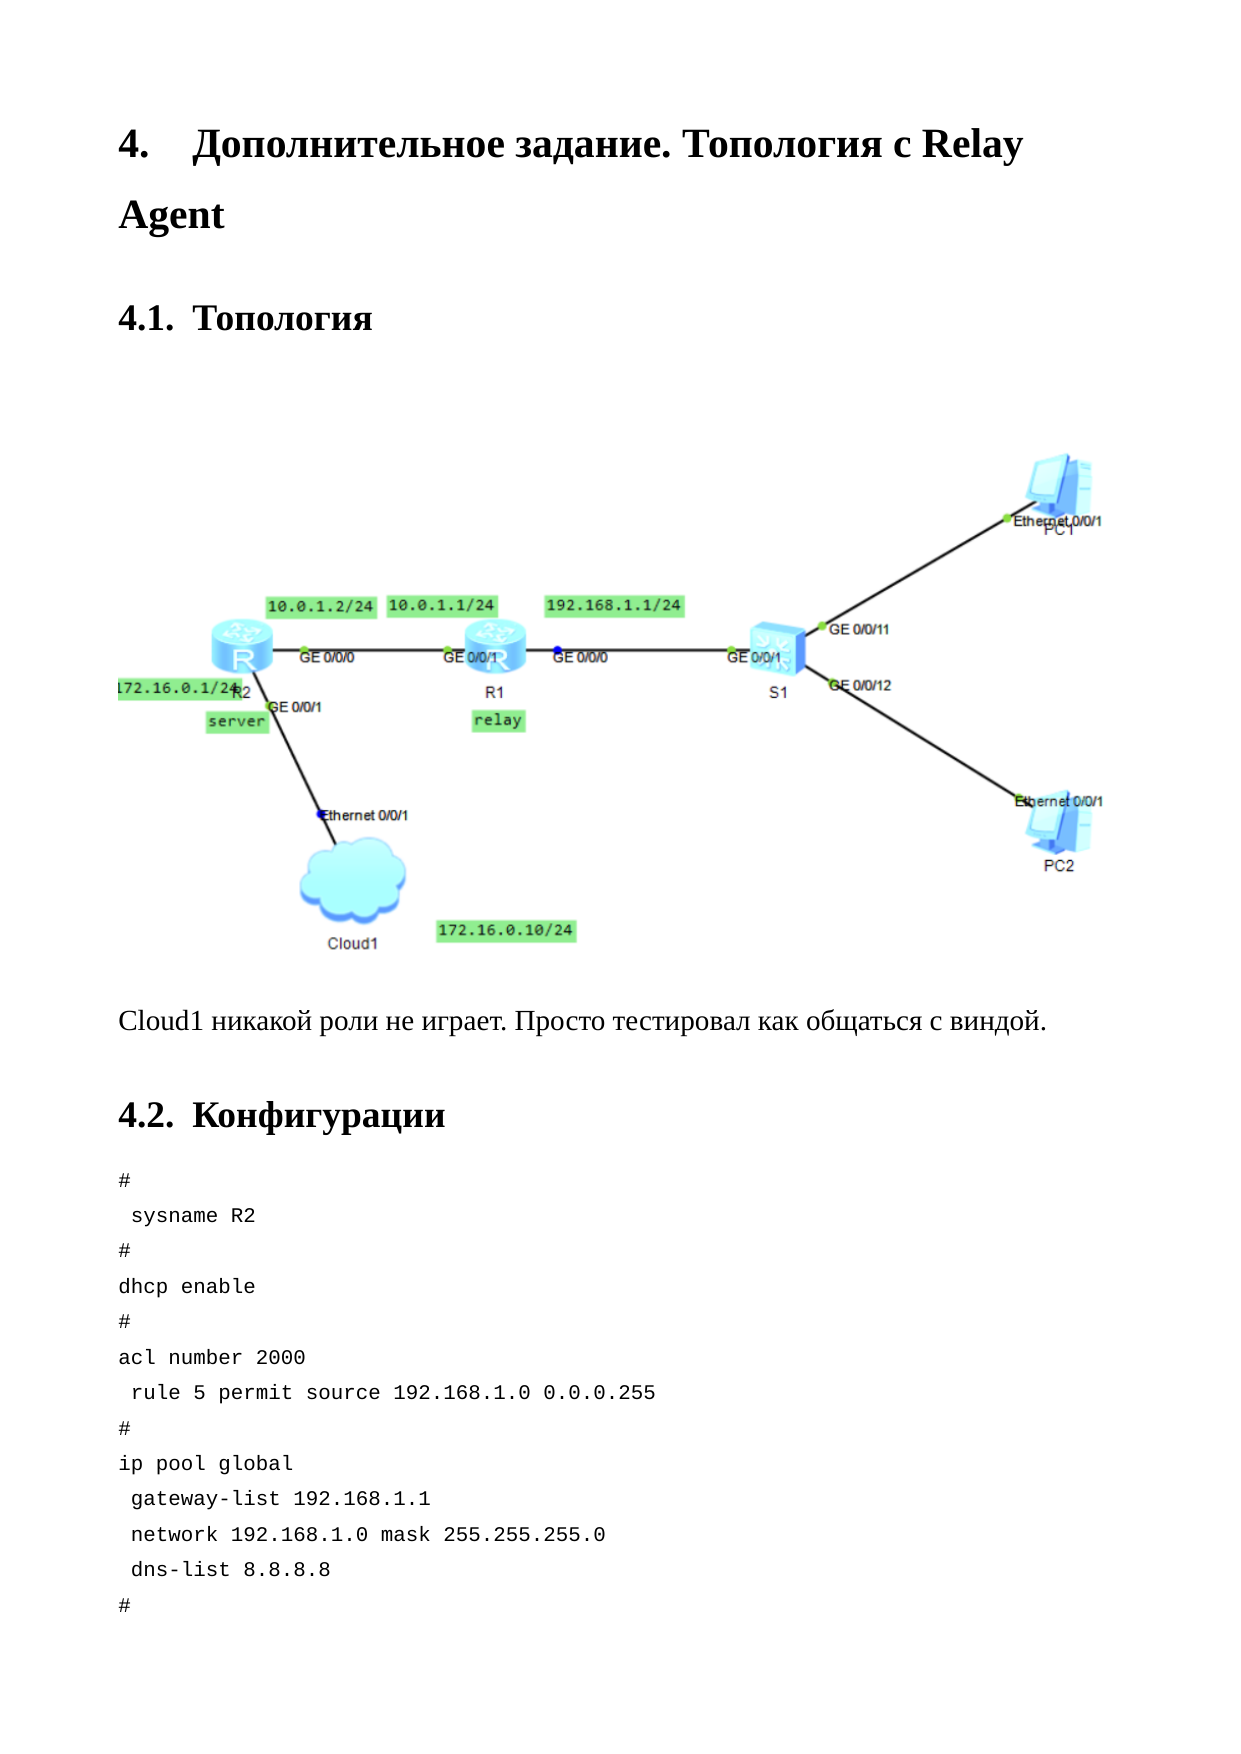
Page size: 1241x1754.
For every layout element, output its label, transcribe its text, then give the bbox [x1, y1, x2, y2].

text # [118, 1169, 1122, 1193]
text # [118, 1240, 1122, 1264]
text ip pool global [118, 1453, 1122, 1477]
subtitle Топология [118, 295, 1122, 338]
text # [118, 1311, 1122, 1335]
subtitle Конфигурации [118, 1092, 1122, 1136]
text sysname R2 [118, 1205, 1122, 1229]
text rule 5 permit source 192.168.1.0 0.0.0.255 [118, 1382, 1122, 1406]
text acl number 2000 [118, 1347, 1122, 1370]
text dhcp enable [118, 1276, 1122, 1299]
text network 192.168.1.0 mask 255.255.255.0 [118, 1524, 1122, 1547]
subtitle Дополнительное задание. Топология с Relay Agent [118, 118, 1122, 238]
text gateway-list 192.168.1.1 [118, 1488, 1122, 1512]
text # [118, 1594, 1122, 1618]
picture [118, 372, 1123, 969]
text # [118, 1417, 1122, 1441]
text Cloud1 никакой роли не играет. Просто тестировал как общаться с виндой. [118, 1003, 1122, 1037]
text dns-list 8.8.8.8 [118, 1559, 1122, 1583]
